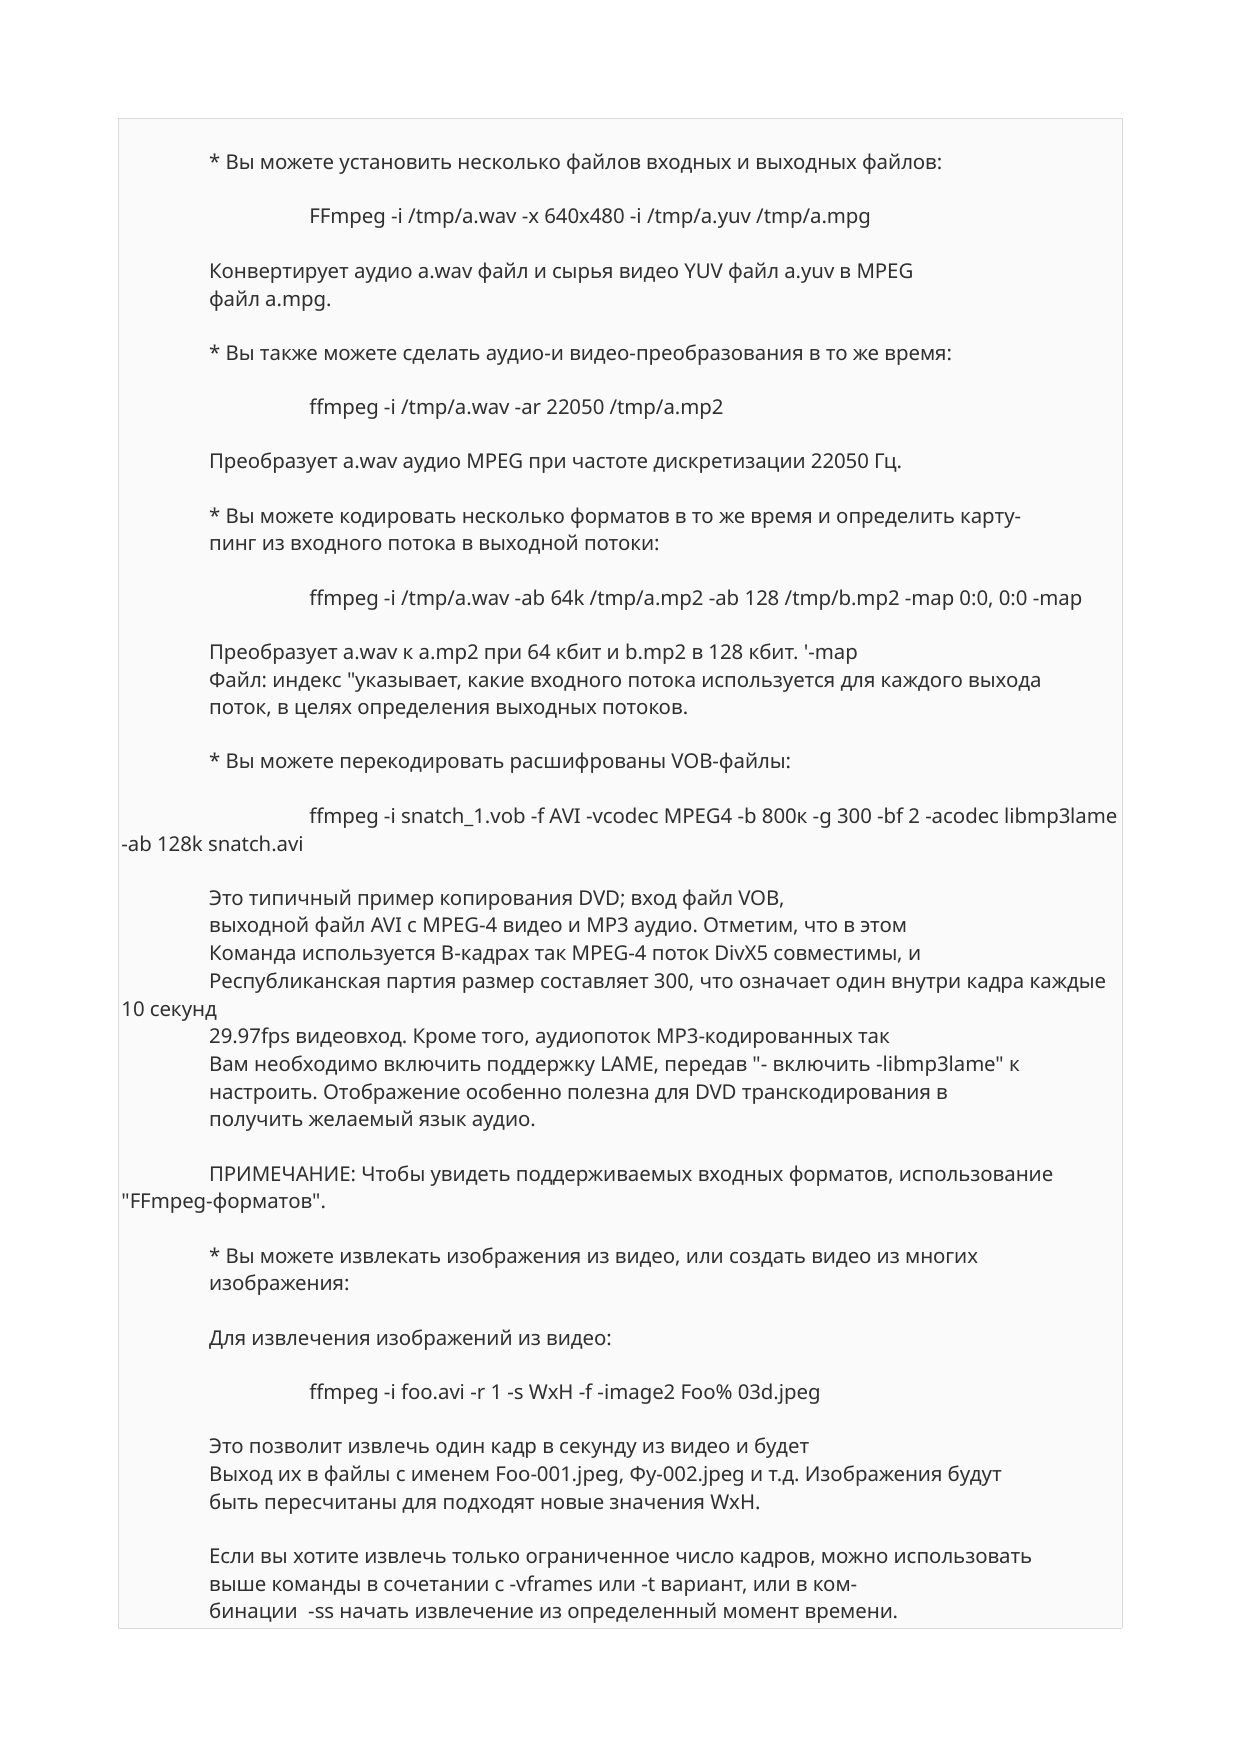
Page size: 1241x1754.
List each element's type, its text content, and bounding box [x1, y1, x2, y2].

text * Вы можете установить несколько файлов входных и выходных файлов: [119, 145, 1122, 172]
text FFmpeg -i /tmp/a.wav -х 640x480 -i /tmp/a.yuv /tmp/a.mpg [119, 199, 1122, 227]
text выходной файл AVI с MPEG-4 видео и MP3 аудио. Отметим, что в этом [119, 908, 1122, 936]
text ffmpeg -i /tmp/a.wav -ar 22050 /tmp/a.mp2 [119, 389, 1122, 417]
text Республиканская партия размер составляет 300, что означает один внутри кадра каждые 10 секунд [119, 963, 1122, 1019]
text выше команды в сочетании с -vframes или -t вариант, или в ком- [119, 1566, 1122, 1594]
text Преобразует a.wav к a.mp2 при 64 кбит и b.mp2 в 128 кбит. '-map [119, 634, 1122, 662]
text * Вы можете извлекать изображения из видео, или создать видео из многих [119, 1238, 1122, 1266]
text изображения: [119, 1266, 1122, 1293]
text Конвертирует аудио a.wav файл и сырья видео YUV файл a.yuv в MPEG [119, 253, 1122, 281]
text * Вы можете кодировать несколько форматов в то же время и определить карту- [119, 498, 1122, 526]
text файл a.mpg. [119, 281, 1122, 309]
text пинг из входного потока в выходной потоки: [119, 526, 1122, 553]
text ffmpeg -i foo.avi -r 1 -s WxH -f -image2 Foo% 03d.jpeg [119, 1374, 1122, 1402]
text Команда используется B-кадрах так MPEG-4 поток DivX5 совместимы, и [119, 936, 1122, 963]
text ПРИМЕЧАНИЕ: Чтобы увидеть поддерживаемых входных форматов, использование "FFmpeg-форматов". [119, 1156, 1122, 1212]
text Это типичный пример копирования DVD; вход файл VOB, [119, 880, 1122, 908]
text ffmpeg -i /tmp/a.wav -ab 64k /tmp/a.mp2 -ab 128 /tmp/b.mp2 -map 0:0, 0:0 -map [119, 580, 1122, 608]
text ffmpeg -i snatch_1.vob -f AVI -vcodec MPEG4 -b 800к -g 300 -bf 2 -acodec libmp3lame -ab 128k snatch.avi [119, 798, 1122, 854]
text поток, в целях определения выходных потоков. [119, 690, 1122, 717]
text Преобразует a.wav аудио MPEG при частоте дискретизации 22050 Гц. [119, 444, 1122, 471]
text * Вы также можете сделать аудио-и видео-преобразования в то же время: [119, 335, 1122, 363]
text Это позволит извлечь один кадр в секунду из видео и будет [119, 1429, 1122, 1456]
text 29.97fps видеовход. Кроме того, аудиопоток MP3-кодированных так [119, 1019, 1122, 1046]
text получить желаемый язык аудио. [119, 1102, 1122, 1129]
text Файл: индекс "указывает, какие входного потока используется для каждого выхода [119, 662, 1122, 690]
text настроить. Отображение особенно полезна для DVD транскодирования в [119, 1074, 1122, 1102]
text Вам необходимо включить поддержку LAME, передав "- включить -libmp3lame" к [119, 1046, 1122, 1074]
text быть пересчитаны для подходят новые значения WxH. [119, 1484, 1122, 1512]
text * Вы можете перекодировать расшифрованы VOB-файлы: [119, 744, 1122, 772]
text Выход их в файлы с именем Foo-001.jpeg, Фу-002.jpeg и т.д. Изображения будут [119, 1456, 1122, 1484]
text бинации -ss начать извлечение из определенный момент времени. [119, 1594, 1122, 1628]
text Для извлечения изображений из видео: [119, 1320, 1122, 1348]
text Если вы хотите извлечь только ограниченное число кадров, можно использовать [119, 1538, 1122, 1566]
